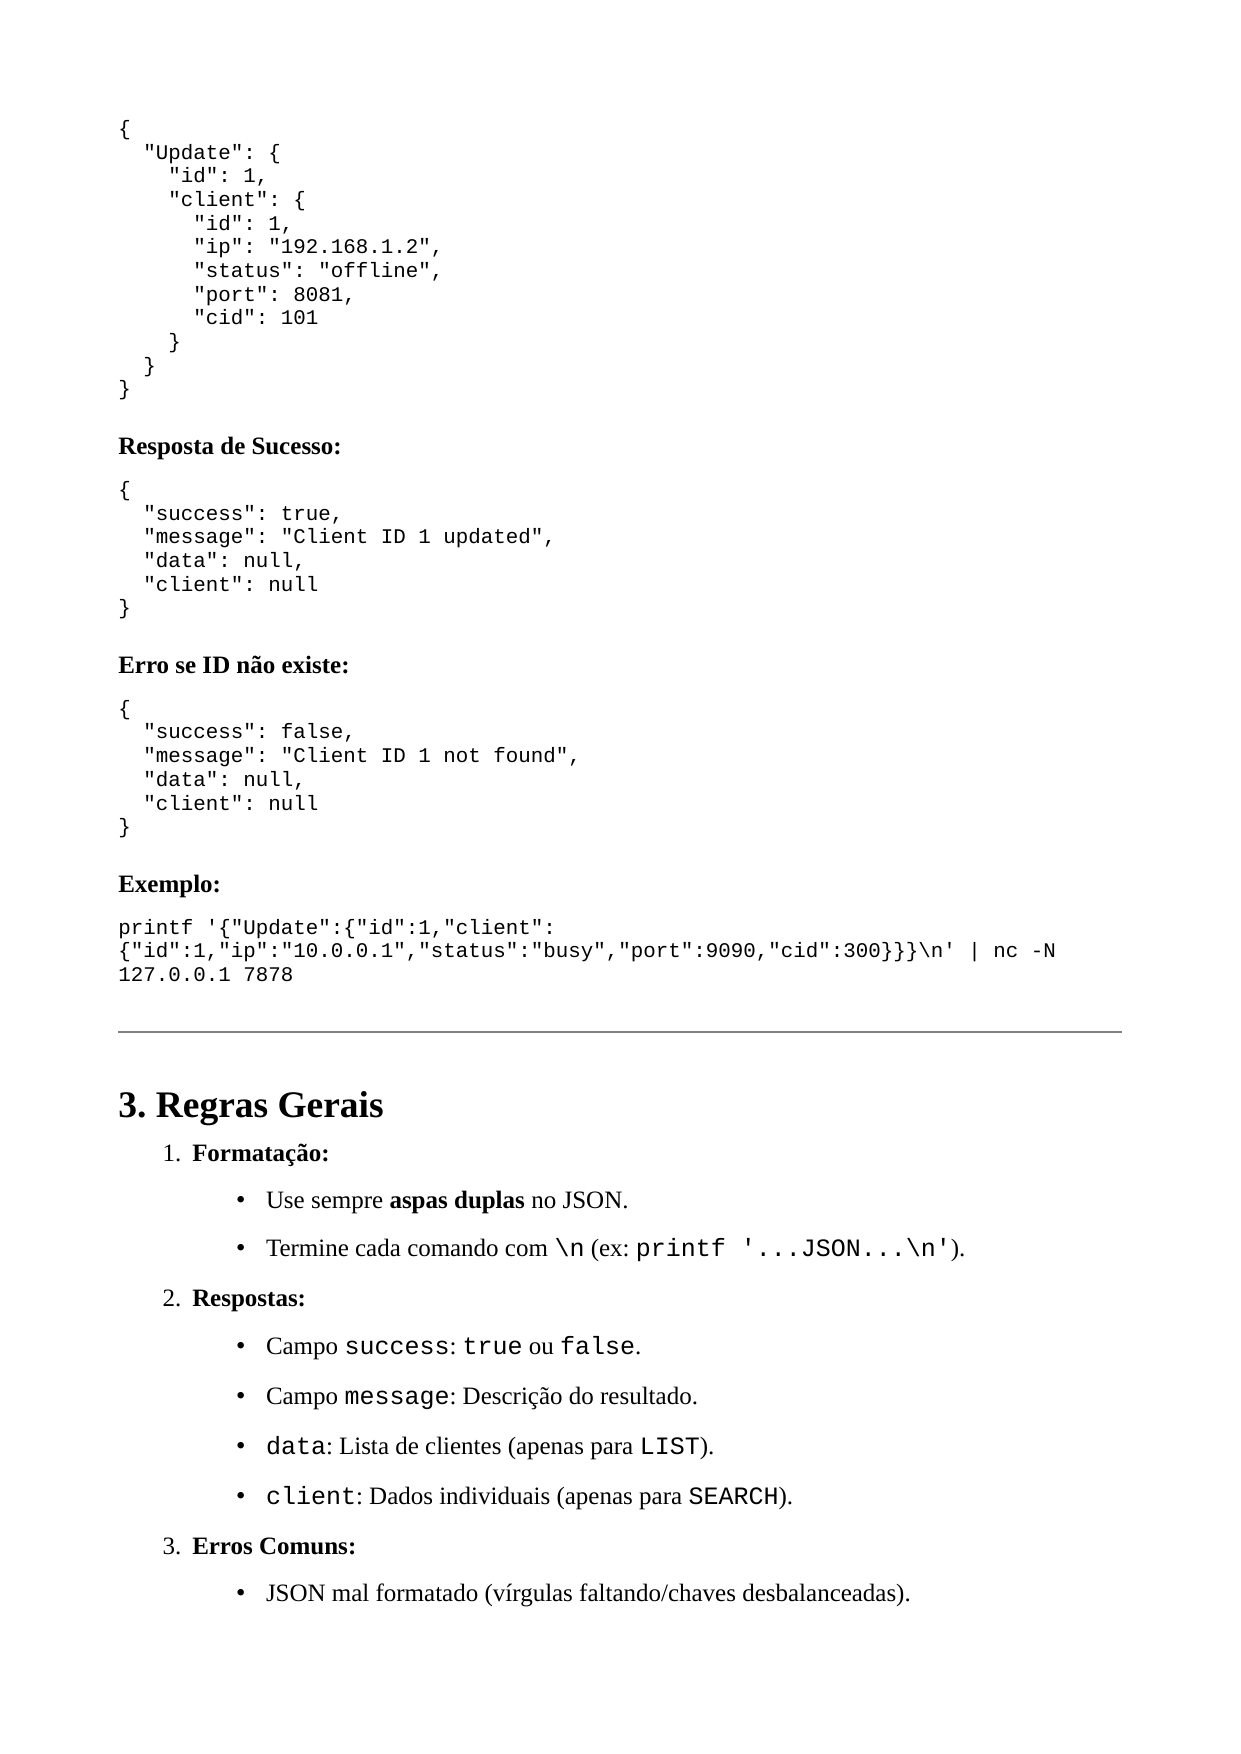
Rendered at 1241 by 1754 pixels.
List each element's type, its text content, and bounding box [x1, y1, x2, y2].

list Use sempre aspas duplas no JSON. [236, 1186, 1122, 1214]
text "id": 1, [118, 165, 1122, 189]
text "id": 1, [118, 213, 1122, 236]
text "status": "offline", [118, 260, 1122, 284]
text "message": "Client ID 1 updated", [118, 526, 1122, 550]
list data: Lista de clientes (apenas para LIST). [236, 1431, 1122, 1462]
text } [118, 597, 1122, 621]
text "success": true, [118, 503, 1122, 526]
text } [118, 816, 1122, 840]
text "success": false, [118, 722, 1122, 745]
list Campo success: true ou false. [236, 1331, 1122, 1362]
text } [118, 354, 1122, 378]
text "data": null, [118, 769, 1122, 792]
list Campo message: Descrição do resultado. [236, 1381, 1122, 1412]
text { [118, 479, 1122, 503]
text "message": "Client ID 1 not found", [118, 745, 1122, 769]
list Erros Comuns: [162, 1531, 1122, 1559]
list Termine cada comando com \n (ex: printf '...JSON...\n'). [236, 1233, 1122, 1264]
text } [118, 378, 1122, 402]
text "client": null [118, 792, 1122, 816]
subtitle 3. Regras Gerais [118, 1082, 1122, 1126]
list Formatação: [162, 1138, 1122, 1167]
text "port": 8081, [118, 284, 1122, 307]
text { [118, 118, 1122, 142]
list JSON mal formatado (vírgulas faltando/chaves desbalanceadas). [236, 1578, 1122, 1607]
text "data": null, [118, 550, 1122, 573]
text "client": null [118, 573, 1122, 597]
text } [118, 331, 1122, 354]
text Exemplo: [118, 869, 1122, 898]
list Respostas: [162, 1283, 1122, 1312]
text printf '{"Update":{"id":1,"client":{"id":1,"ip":"10.0.0.1","status":"busy","port":9090,"cid":300}}}\n' | nc -N 127.0.0.1 7878 [118, 917, 1122, 988]
text "client": { [118, 189, 1122, 213]
text "ip": "192.168.1.2", [118, 236, 1122, 260]
text { [118, 698, 1122, 722]
text "cid": 101 [118, 307, 1122, 331]
text Erro se ID não existe: [118, 650, 1122, 679]
text "Update": { [118, 142, 1122, 165]
list client: Dados individuais (apenas para SEARCH). [236, 1481, 1122, 1512]
text Resposta de Sucesso: [118, 431, 1122, 460]
